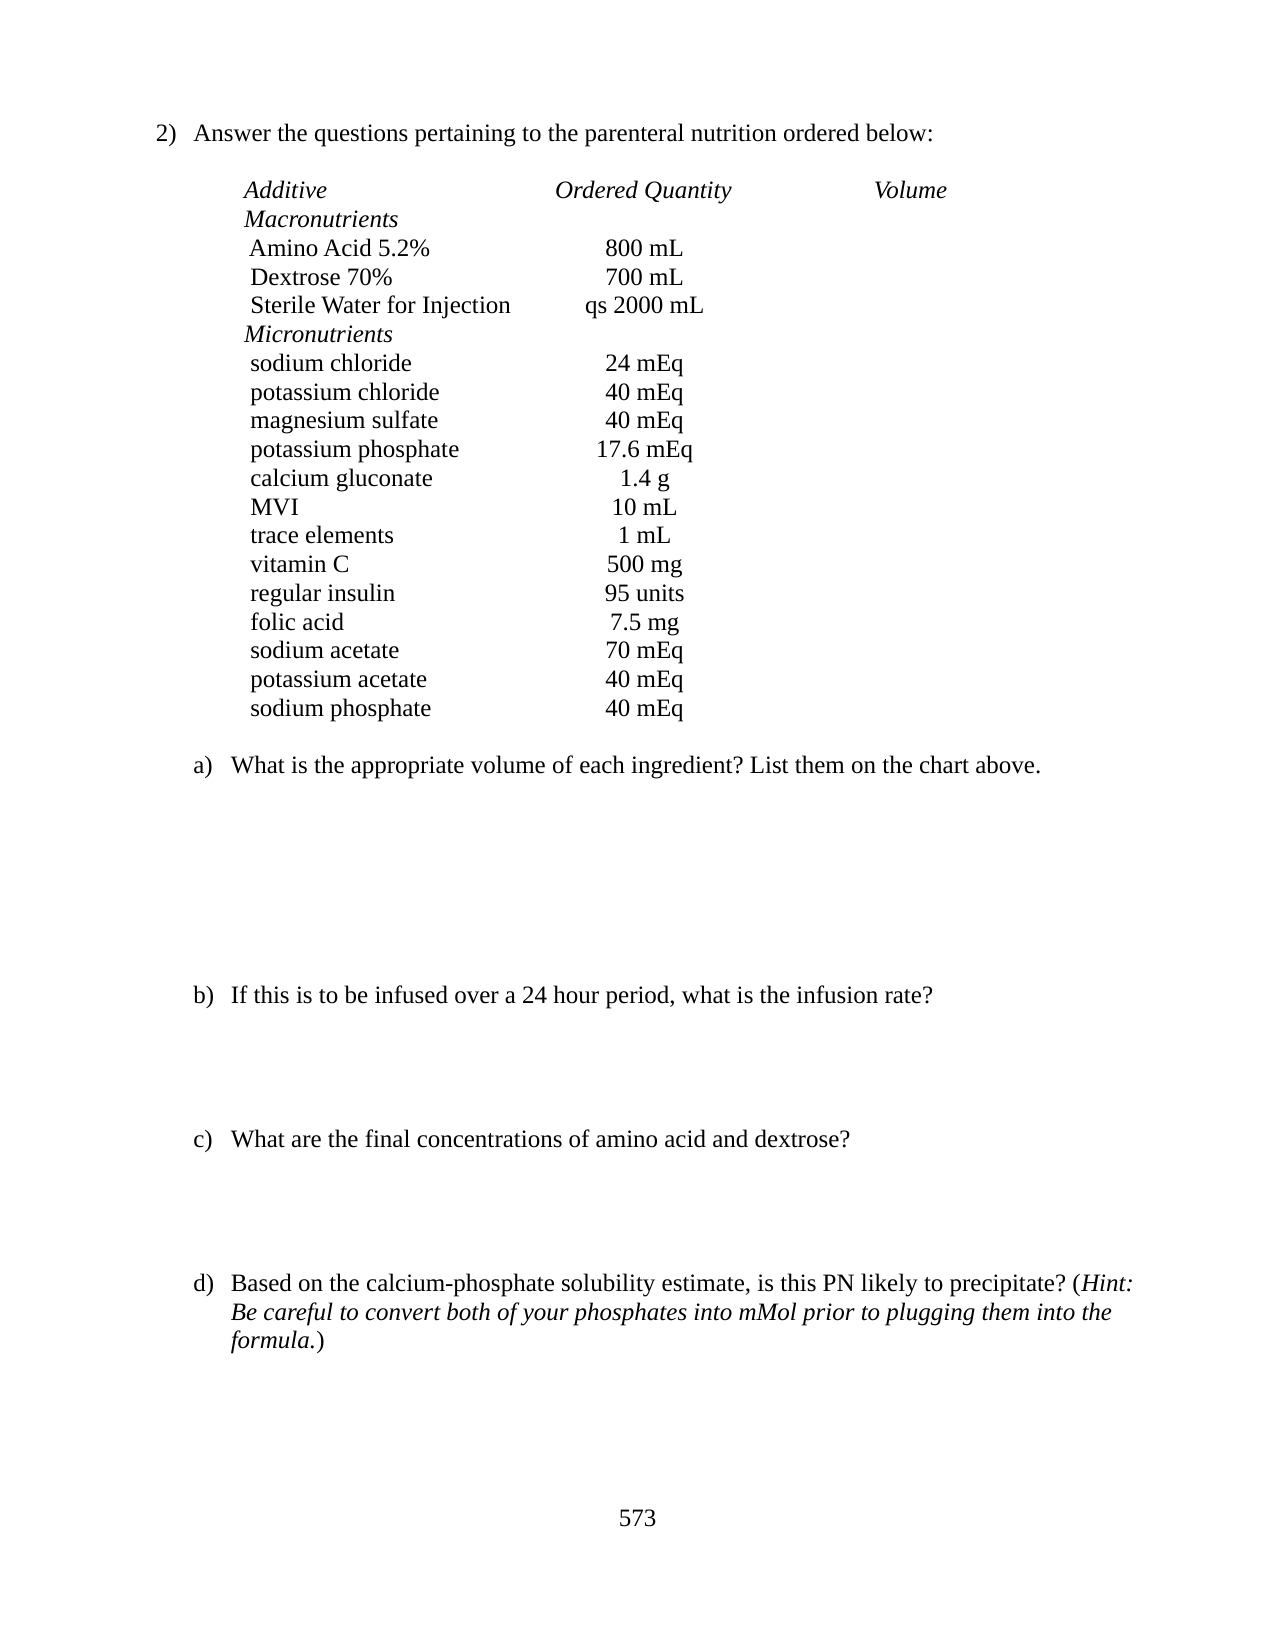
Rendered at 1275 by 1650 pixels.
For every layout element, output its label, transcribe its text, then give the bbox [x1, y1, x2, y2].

table_cell [778, 607, 1045, 636]
table_cell 1 mL [511, 521, 778, 549]
table_cell MVI [244, 492, 511, 521]
table_cell [778, 377, 1045, 406]
table_cell 70 mEq [511, 636, 778, 664]
table_cell potassium phosphate [244, 434, 511, 463]
table_cell 40 mEq [511, 693, 778, 722]
table_cell [778, 463, 1045, 492]
table_cell 1.4 g [511, 463, 778, 492]
table_cell [511, 319, 778, 348]
table_header Volume [778, 176, 1045, 204]
table_cell [778, 664, 1045, 693]
table_cell 24 mEq [511, 348, 778, 377]
table_cell [778, 204, 1045, 233]
table_cell Micronutrients [244, 319, 511, 348]
table_cell [778, 319, 1045, 348]
table_cell calcium gluconate [244, 463, 511, 492]
list What is the appropriate volume of each ingredient? List them on the chart above. [193, 751, 1157, 779]
table_cell sodium phosphate [244, 693, 511, 722]
table_cell [778, 693, 1045, 722]
table_cell Macronutrients [244, 204, 511, 233]
table_cell [778, 406, 1045, 434]
table_header Ordered Quantity [511, 176, 778, 204]
table_cell [778, 233, 1045, 262]
table_cell 40 mEq [511, 664, 778, 693]
table_cell 7.5 mg [511, 607, 778, 636]
table_cell [778, 434, 1045, 463]
table_cell [778, 348, 1045, 377]
table_cell potassium acetate [244, 664, 511, 693]
table_cell 800 mL [511, 233, 778, 262]
table_cell [778, 262, 1045, 291]
table_cell trace elements [244, 521, 511, 549]
list Based on the calcium-phosphate solubility estimate, is this PN likely to precipitate? (Hint: Be careful to convert both of your phosphates into mMol prior to plugging them into the formula.) [193, 1268, 1157, 1354]
table_cell qs 2000 mL [511, 291, 778, 319]
table_cell Sterile Water for Injection [244, 291, 511, 319]
table_cell 40 mEq [511, 406, 778, 434]
table_cell [778, 492, 1045, 521]
table_cell 500 mg [511, 549, 778, 578]
table_cell potassium chloride [244, 377, 511, 406]
table_cell magnesium sulfate [244, 406, 511, 434]
table_cell folic acid [244, 607, 511, 636]
list Answer the questions pertaining to the parenteral nutrition ordered below: [156, 118, 1157, 147]
table_cell [778, 636, 1045, 664]
table_cell 10 mL [511, 492, 778, 521]
table_cell Dextrose 70% [244, 262, 511, 291]
list If this is to be infused over a 24 hour period, what is the infusion rate? [193, 981, 1157, 1009]
table_cell [778, 291, 1045, 319]
table_cell vitamin C [244, 549, 511, 578]
table_cell 700 mL [511, 262, 778, 291]
list What are the final concentrations of amino acid and dextrose? [193, 1124, 1157, 1153]
table_cell regular insulin [244, 578, 511, 607]
table_cell Amino Acid 5.2% [244, 233, 511, 262]
table_cell [511, 204, 778, 233]
table_cell [778, 549, 1045, 578]
table_cell [778, 521, 1045, 549]
table_cell [778, 578, 1045, 607]
table_cell 17.6 mEq [511, 434, 778, 463]
table_header Additive [244, 176, 511, 204]
table_cell 95 units [511, 578, 778, 607]
table_cell sodium chloride [244, 348, 511, 377]
table_cell sodium acetate [244, 636, 511, 664]
table_cell 40 mEq [511, 377, 778, 406]
